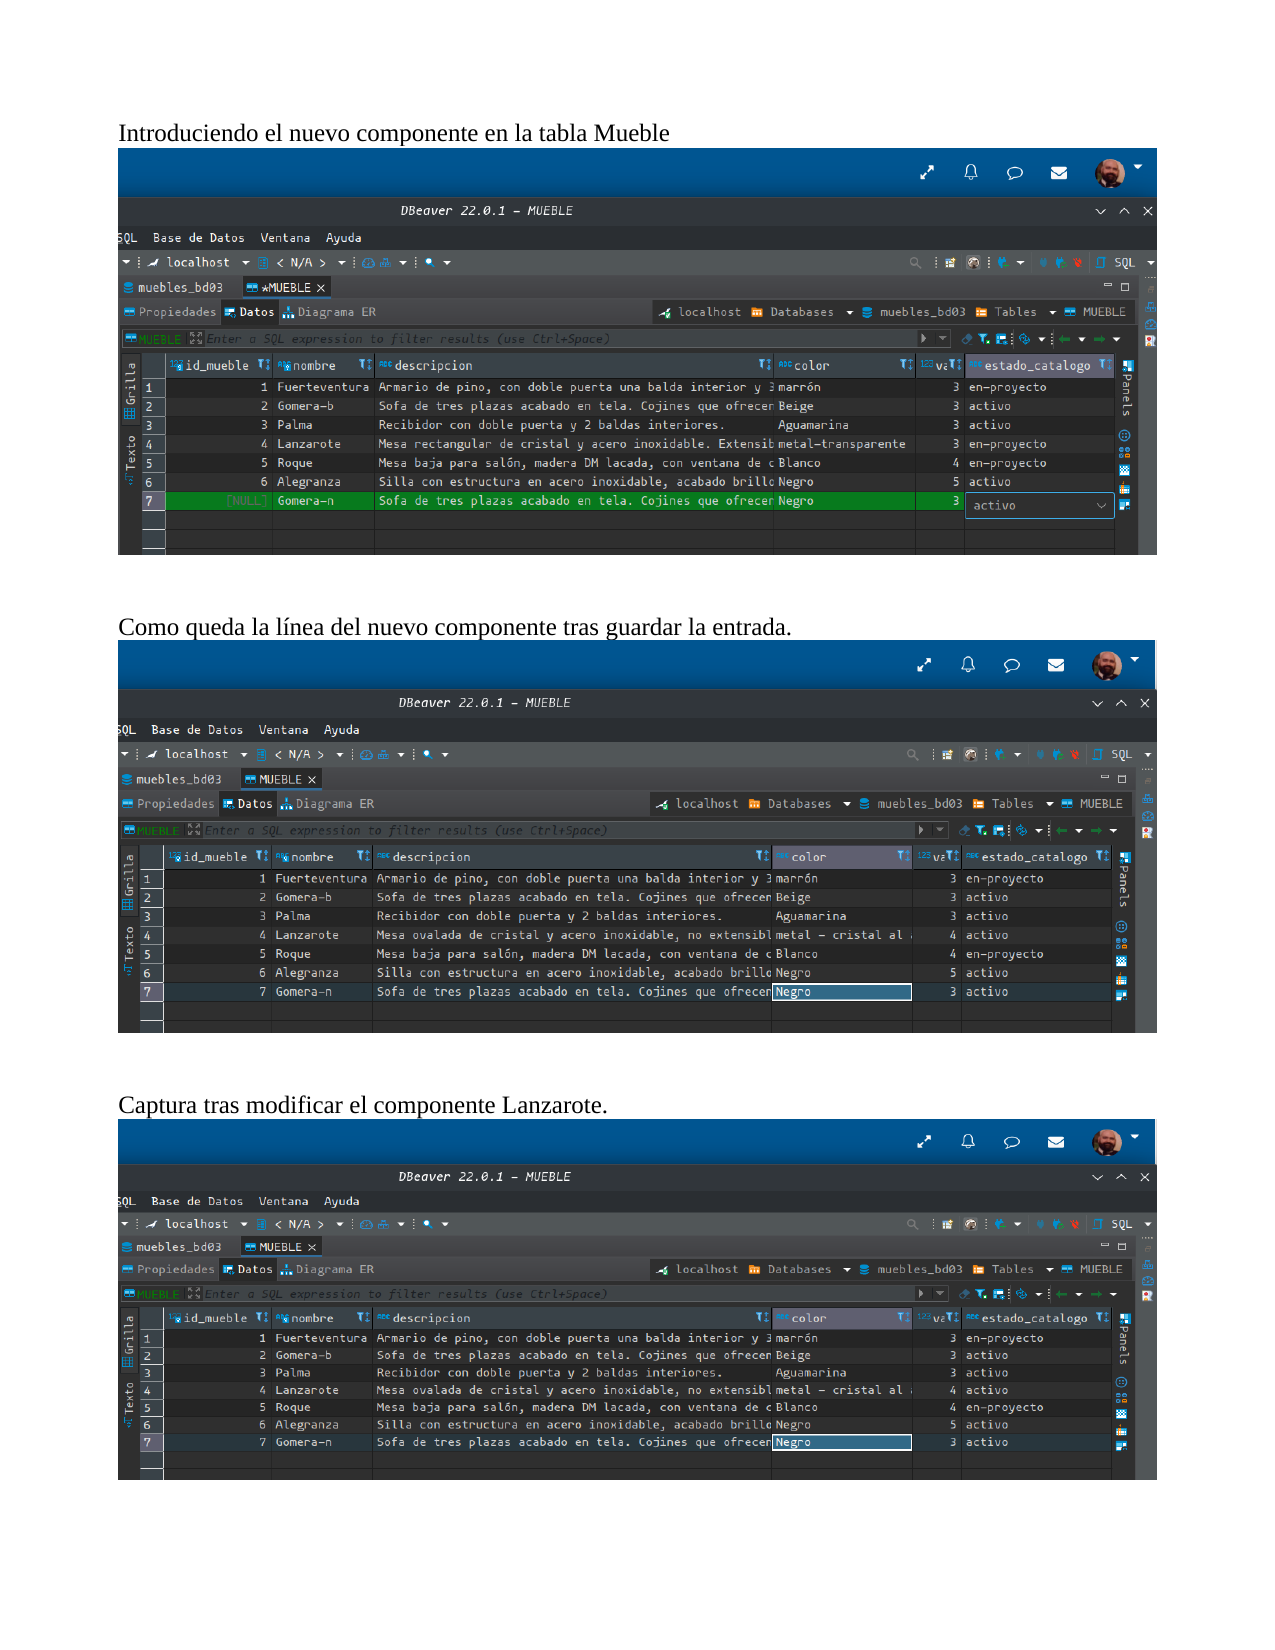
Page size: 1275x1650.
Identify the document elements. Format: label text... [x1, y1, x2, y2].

text Como queda la línea del nuevo componente tras guardar la entrada. [118, 612, 1157, 640]
picture [118, 1119, 1157, 1480]
table_header [118, 1480, 1157, 1509]
picture [118, 146, 1157, 555]
table_header [118, 1033, 1157, 1062]
table_header [118, 555, 1157, 583]
text Introduciendo el nuevo componente en la tabla Mueble [118, 118, 1157, 146]
text Captura tras modificar el componente Lanzarote. [118, 1090, 1157, 1119]
picture [118, 640, 1157, 1033]
